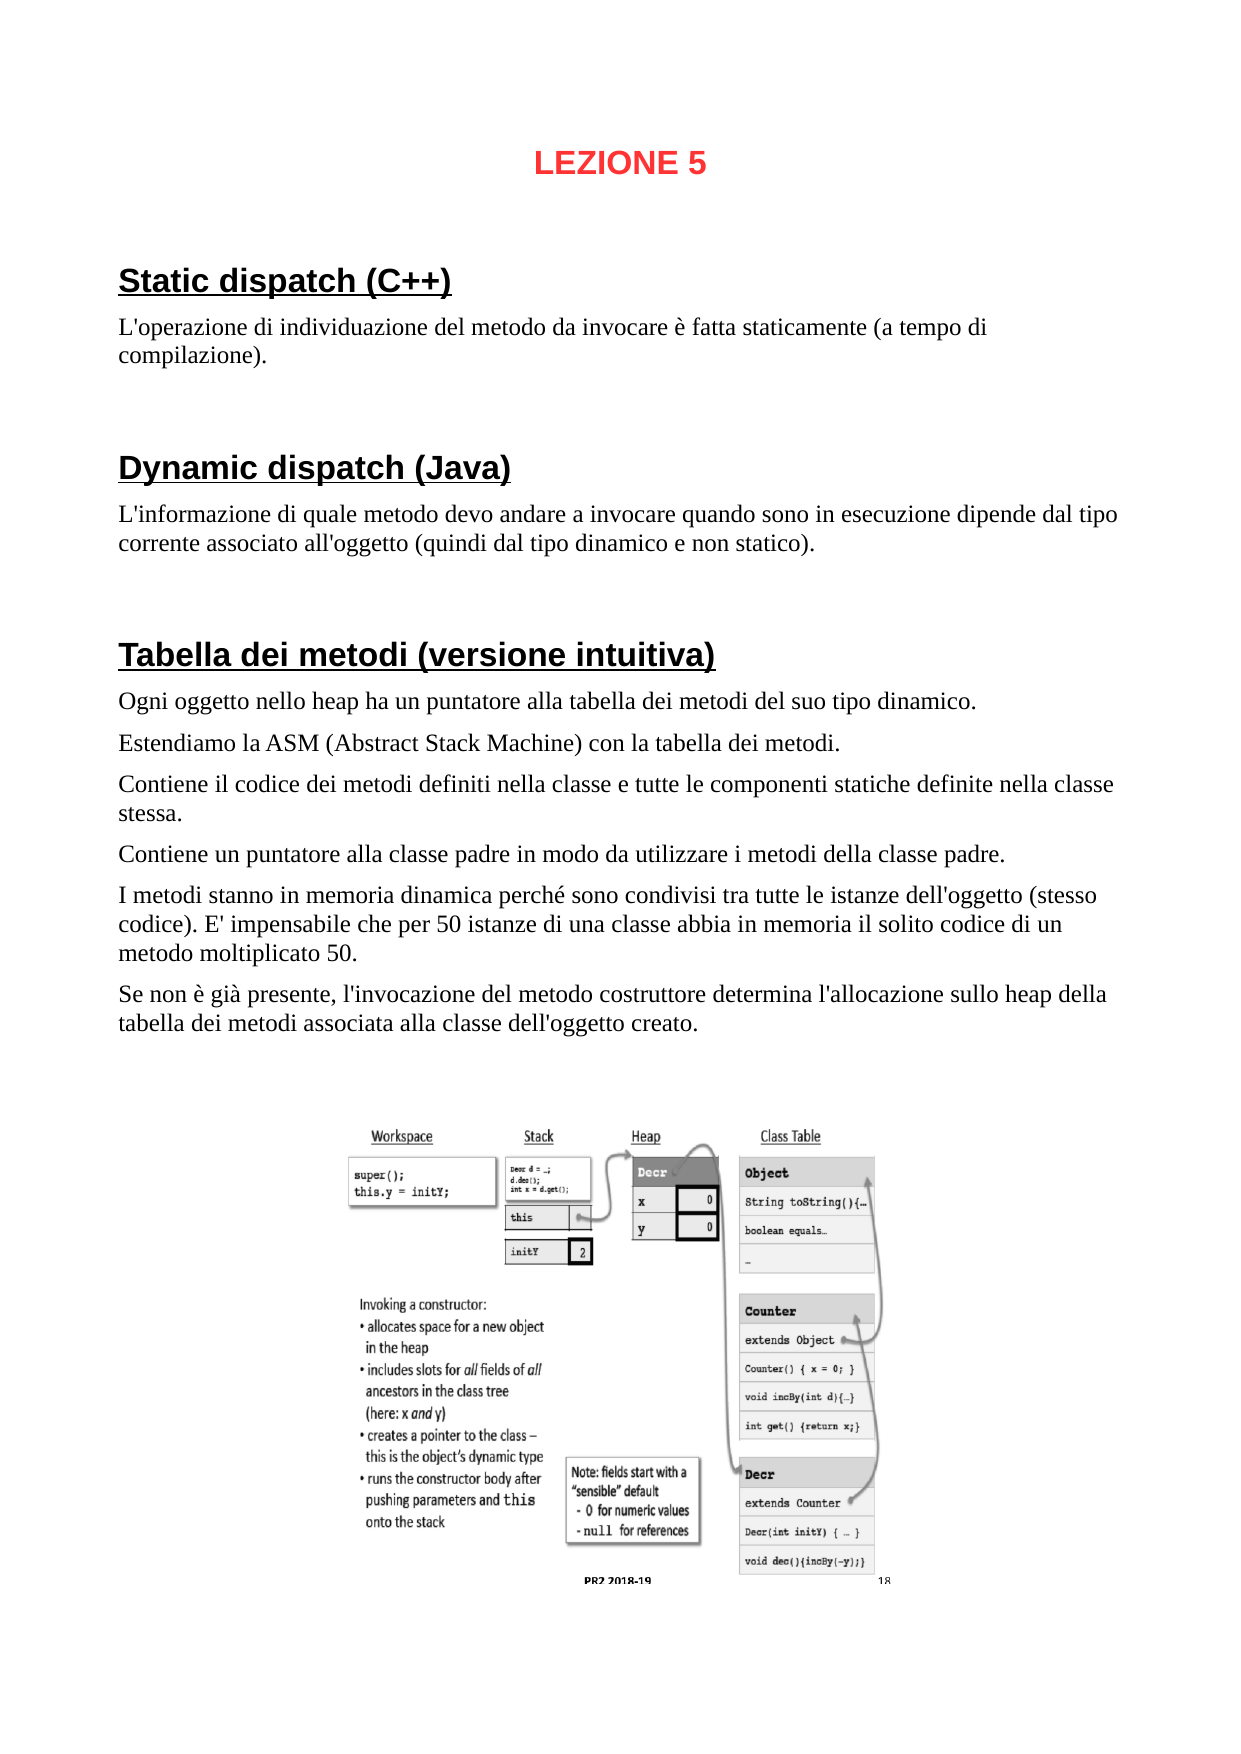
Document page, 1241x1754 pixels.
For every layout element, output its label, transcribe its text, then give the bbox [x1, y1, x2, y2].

text Se non è già presente, l'invocazione del metodo costruttore determina l'allocazione sullo heap della tabella dei metodi associata alla classe dell'oggetto creato. [118, 979, 1122, 1036]
subtitle Tabella dei metodi (versione intuitiva) [118, 635, 1122, 674]
text Estendiamo la ASM (Abstract Stack Machine) con la tabella dei metodi. [118, 728, 1122, 756]
subtitle LEZIONE 5 [118, 143, 1122, 182]
text Contiene il codice dei metodi definiti nella classe e tutte le componenti statiche definite nella classe stessa. [118, 769, 1122, 826]
text I metodi stanno in memoria dinamica perché sono condivisi tra tutte le istanze dell'oggetto (stesso codice). E' impensabile che per 50 istanze di una classe abbia in memoria il solito codice di un metodo moltiplicato 50. [118, 880, 1122, 966]
text Contiene un puntatore alla classe padre in modo da utilizzare i metodi della classe padre. [118, 839, 1122, 868]
picture [306, 1097, 909, 1584]
text L'informazione di quale metodo devo andare a invocare quando sono in esecuzione dipende dal tipo corrente associato all'oggetto (quindi dal tipo dinamico e non statico). [118, 499, 1122, 557]
subtitle Static dispatch (C++) [118, 261, 1122, 299]
text L'operazione di individuazione del metodo da invocare è fatta staticamente (a tempo di compilazione). [118, 312, 1122, 369]
subtitle Dynamic dispatch (Java) [118, 448, 1122, 487]
text Ogni oggetto nello heap ha un puntatore alla tabella dei metodi del suo tipo dinamico. [118, 686, 1122, 715]
